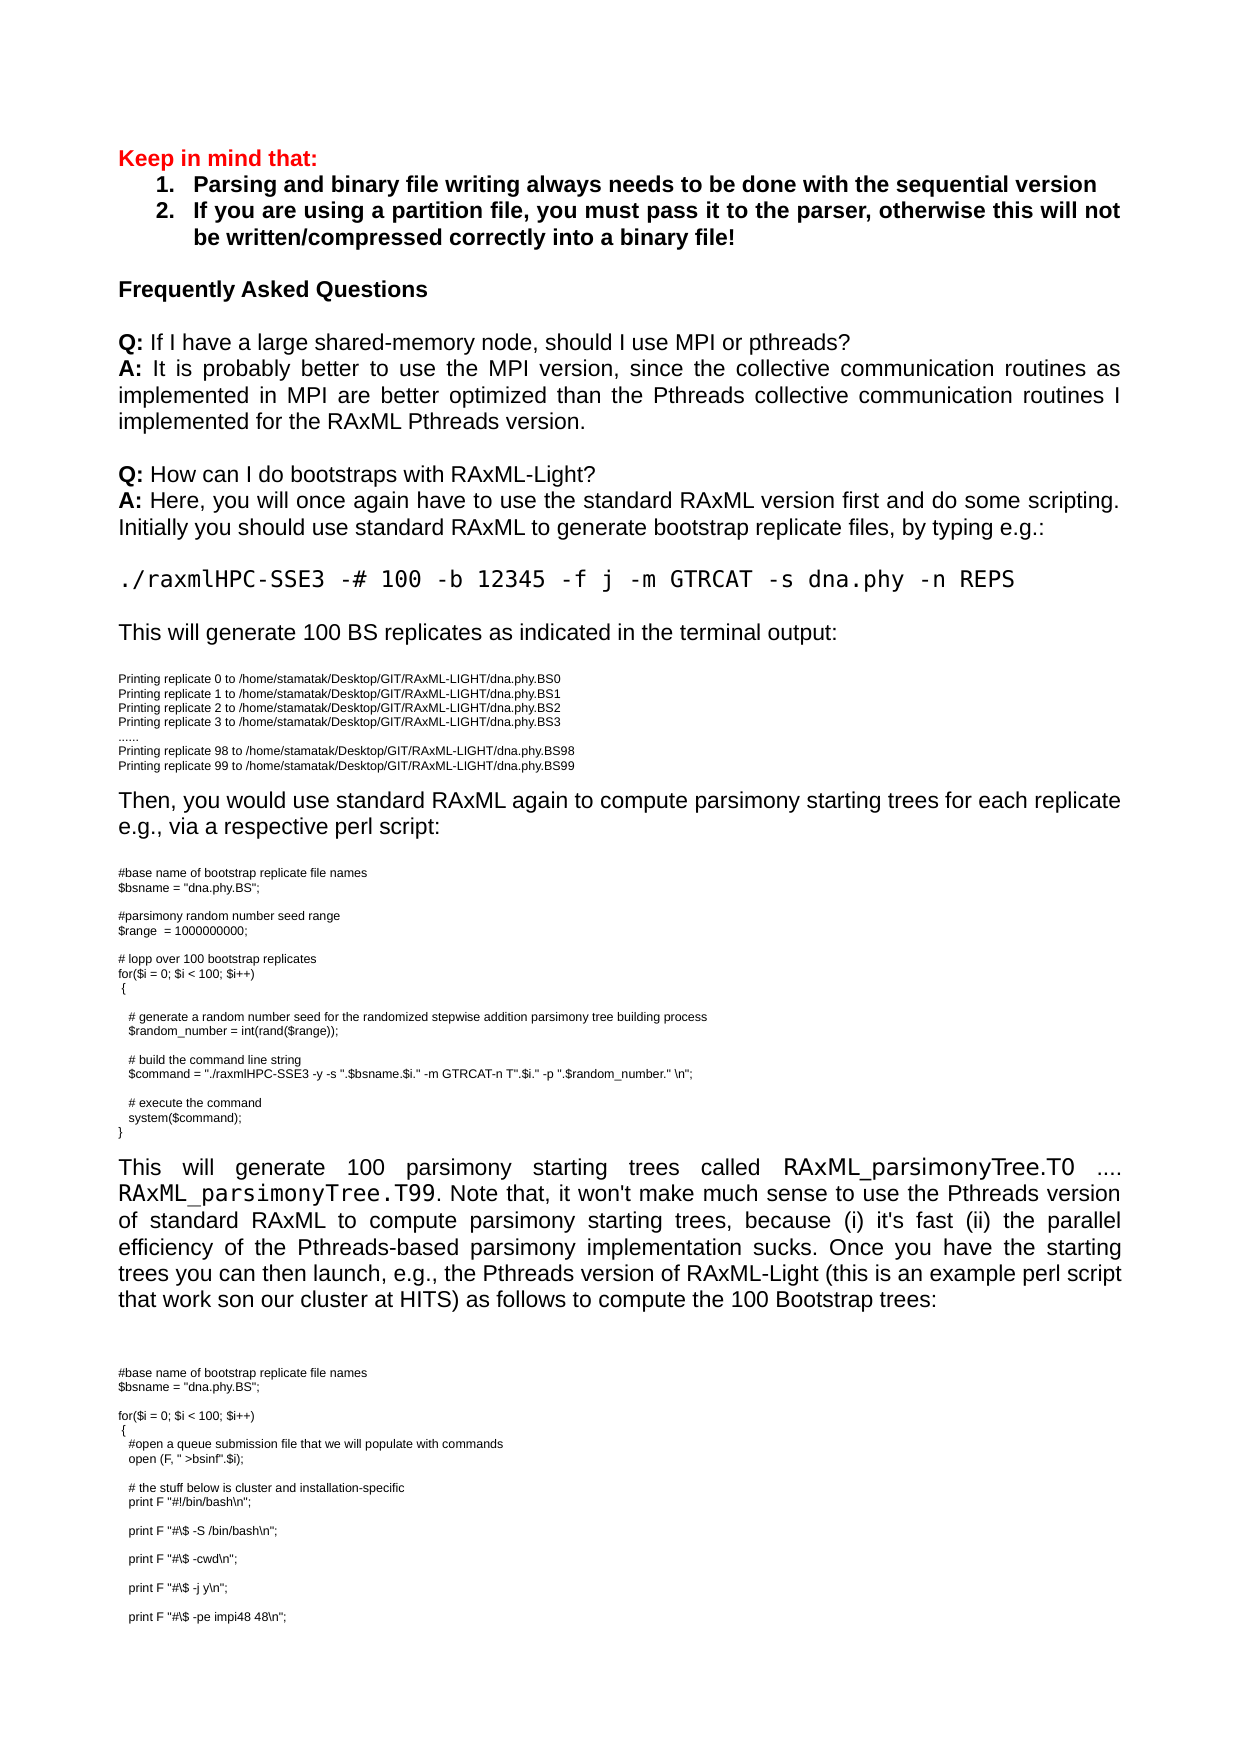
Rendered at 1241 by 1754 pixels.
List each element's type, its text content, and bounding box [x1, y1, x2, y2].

text $command = "./raxmlHPC-SSE3 -y -s ".$bsname.$i." -m GTRCAT-n T".$i." -p ".$random_number." \n"; [118, 1067, 1122, 1082]
text $bsname = "dna.phy.BS"; [118, 880, 1122, 895]
text # execute the command [118, 1096, 1122, 1110]
text for($i = 0; $i < 100; $i++) [118, 967, 1122, 981]
text print F "#\$ -S /bin/bash\n"; [118, 1523, 1122, 1538]
text #open a queue submission file that we will populate with commands [118, 1437, 1122, 1452]
text Q: How can I do bootstraps with RAxML-Light? [118, 461, 1122, 487]
text #base name of bootstrap replicate file names [118, 1365, 1122, 1380]
text Printing replicate 0 to /home/stamatak/Desktop/GIT/RAxML-LIGHT/dna.phy.BS0 [118, 672, 1122, 686]
text Printing replicate 3 to /home/stamatak/Desktop/GIT/RAxML-LIGHT/dna.phy.BS3 [118, 715, 1122, 729]
text # generate a random number seed for the randomized stepwise addition parsimony tree building process [118, 1010, 1122, 1024]
text # lopp over 100 bootstrap replicates [118, 952, 1122, 967]
text } [118, 1125, 1122, 1139]
list If you are using a partition file, you must pass it to the parser, otherwise this will not be written/compressed correctly into a binary file! [156, 197, 1122, 250]
text Printing replicate 98 to /home/stamatak/Desktop/GIT/RAxML-LIGHT/dna.phy.BS98 [118, 744, 1122, 758]
text Keep in mind that: [118, 144, 1122, 171]
text A: It is probably better to use the MPI version, since the collective communication routines as implemented in MPI are better optimized than the Pthreads collective communication routines I implemented for the RAxML Pthreads version. [118, 355, 1122, 434]
text ./raxmlHPC-SSE3 -# 100 -b 12345 -f j -m GTRCAT -s dna.phy -n REPS [118, 566, 1122, 593]
text print F "#\$ -cwd\n"; [118, 1552, 1122, 1567]
text This will generate 100 parsimony starting trees called RAxML_parsimonyTree.T0 .... RAxML_parsimonyTree.T99. Note that, it won't make much sense to use the Pthreads version of standard RAxML to compute parsimony starting trees, because (i) it's fast (ii) the parallel efficiency of the Pthreads-based parsimony implementation sucks. Once you have the starting trees you can then launch, e.g., the Pthreads version of RAxML-Light (this is an example perl script that work son our cluster at HITS) as follows to compute the 100 Bootstrap trees: [118, 1153, 1122, 1313]
text Printing replicate 2 to /home/stamatak/Desktop/GIT/RAxML-LIGHT/dna.phy.BS2 [118, 701, 1122, 715]
text for($i = 0; $i < 100; $i++) [118, 1408, 1122, 1423]
text Printing replicate 1 to /home/stamatak/Desktop/GIT/RAxML-LIGHT/dna.phy.BS1 [118, 686, 1122, 701]
text $range = 1000000000; [118, 923, 1122, 938]
text Frequently Asked Questions [118, 276, 1122, 303]
text system($command); [118, 1110, 1122, 1125]
text Then, you would use standard RAxML again to compute parsimony starting trees for each replicate e.g., via a respective perl script: [118, 787, 1122, 839]
text A: Here, you will once again have to use the standard RAxML version first and do some scripting. Initially you should use standard RAxML to generate bootstrap replicate files, by typing e.g.: [118, 487, 1122, 540]
list Parsing and binary file writing always needs to be done with the sequential version [156, 171, 1122, 197]
text Printing replicate 99 to /home/stamatak/Desktop/GIT/RAxML-LIGHT/dna.phy.BS99 [118, 758, 1122, 772]
text print F "#!/bin/bash\n"; [118, 1495, 1122, 1509]
text Q: If I have a large shared-memory node, should I use MPI or pthreads? [118, 329, 1122, 355]
text $random_number = int(rand($range)); [118, 1024, 1122, 1038]
text { [118, 1423, 1122, 1437]
text ...... [118, 729, 1122, 744]
text This will generate 100 BS replicates as indicated in the terminal output: [118, 619, 1122, 646]
text #base name of bootstrap replicate file names [118, 866, 1122, 880]
text #parsimony random number seed range [118, 909, 1122, 923]
text { [118, 981, 1122, 995]
text print F "#\$ -j y\n"; [118, 1581, 1122, 1595]
text print F "#\$ -pe impi48 48\n"; [118, 1610, 1122, 1624]
text # build the command line string [118, 1053, 1122, 1067]
text # the stuff below is cluster and installation-specific [118, 1480, 1122, 1495]
text $bsname = "dna.phy.BS"; [118, 1380, 1122, 1394]
text open (F, " >bsinf".$i); [118, 1452, 1122, 1466]
